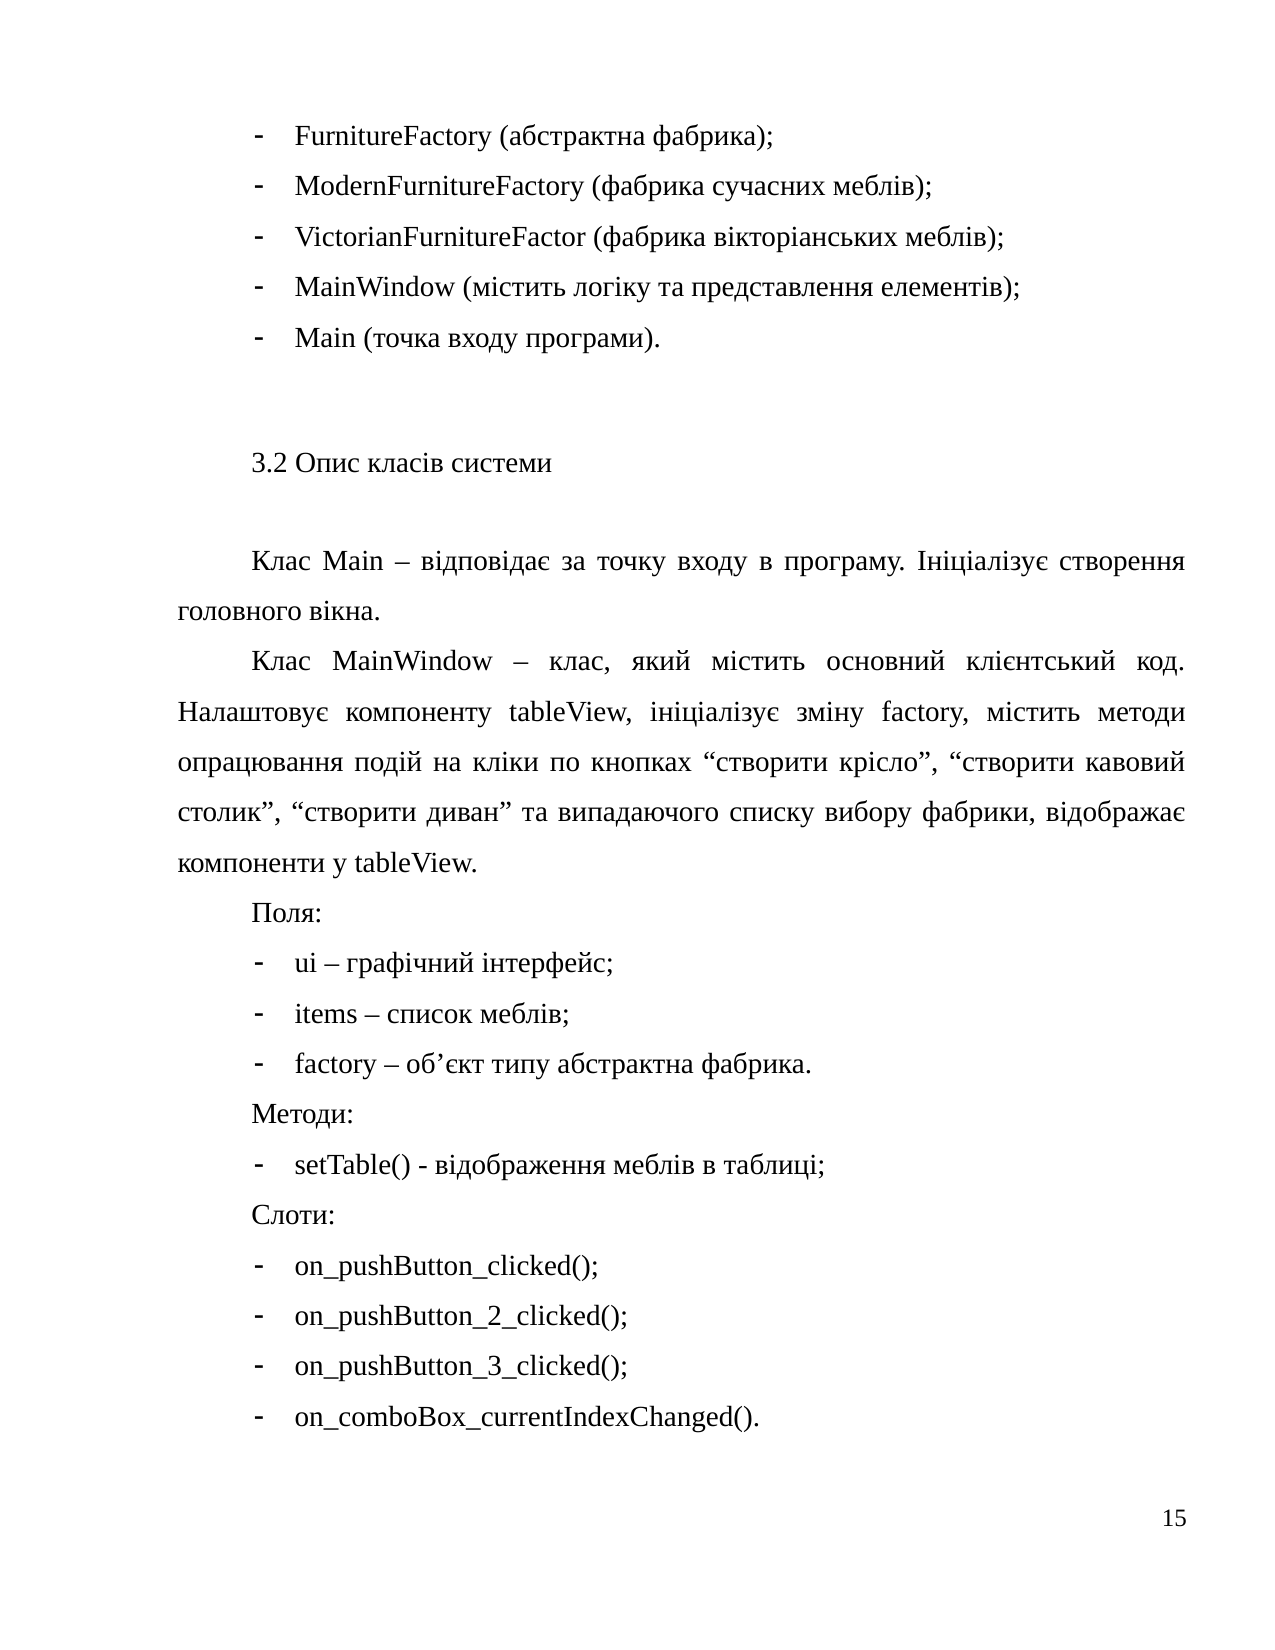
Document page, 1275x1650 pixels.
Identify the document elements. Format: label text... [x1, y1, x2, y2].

list FurnitureFactory (абстрактна фабрика); [177, 118, 1186, 152]
list on_pushButton_clicked(); [177, 1248, 1186, 1281]
list on_comboBox_currentIndexChanged(). [177, 1399, 1186, 1432]
list items – список меблів; [177, 996, 1186, 1029]
text Поля: [177, 895, 1186, 928]
text Методи: [177, 1097, 1186, 1130]
list on_pushButton_2_clicked(); [177, 1298, 1186, 1332]
list Main (точка входу програми). [177, 320, 1186, 353]
list ui – графічний інтерфейс; [177, 945, 1186, 979]
list MainWindow (містить логіку та представлення елементів); [177, 269, 1186, 303]
list on_pushButton_3_clicked(); [177, 1348, 1186, 1382]
list factory – об’єкт типу абстрактна фабрика. [177, 1046, 1186, 1080]
subtitle 3.2 Опис класів системи [177, 441, 1186, 480]
text Клас Main – відповідає за точку входу в програму. Ініціалізує створення головного вікна. [177, 543, 1186, 627]
text Слоти: [177, 1197, 1186, 1231]
list setTable() - відображення меблів в таблиці; [177, 1147, 1186, 1181]
list VictorianFurnitureFactor (фабрика вікторіанських меблів); [177, 219, 1186, 253]
text Клас MainWindow – клас, який містить основний клієнтський код. Налаштовує компоненту tableView, ініціалізує зміну factory, містить методи опрацювання подій на кліки по кнопках “створити крісло”, “створити кавовий столик”, “створити диван” та випадаючого списку вибору фабрики, відображає компоненти у tableView. [177, 643, 1186, 878]
list ModernFurnitureFactory (фабрика сучасних меблів); [177, 168, 1186, 202]
